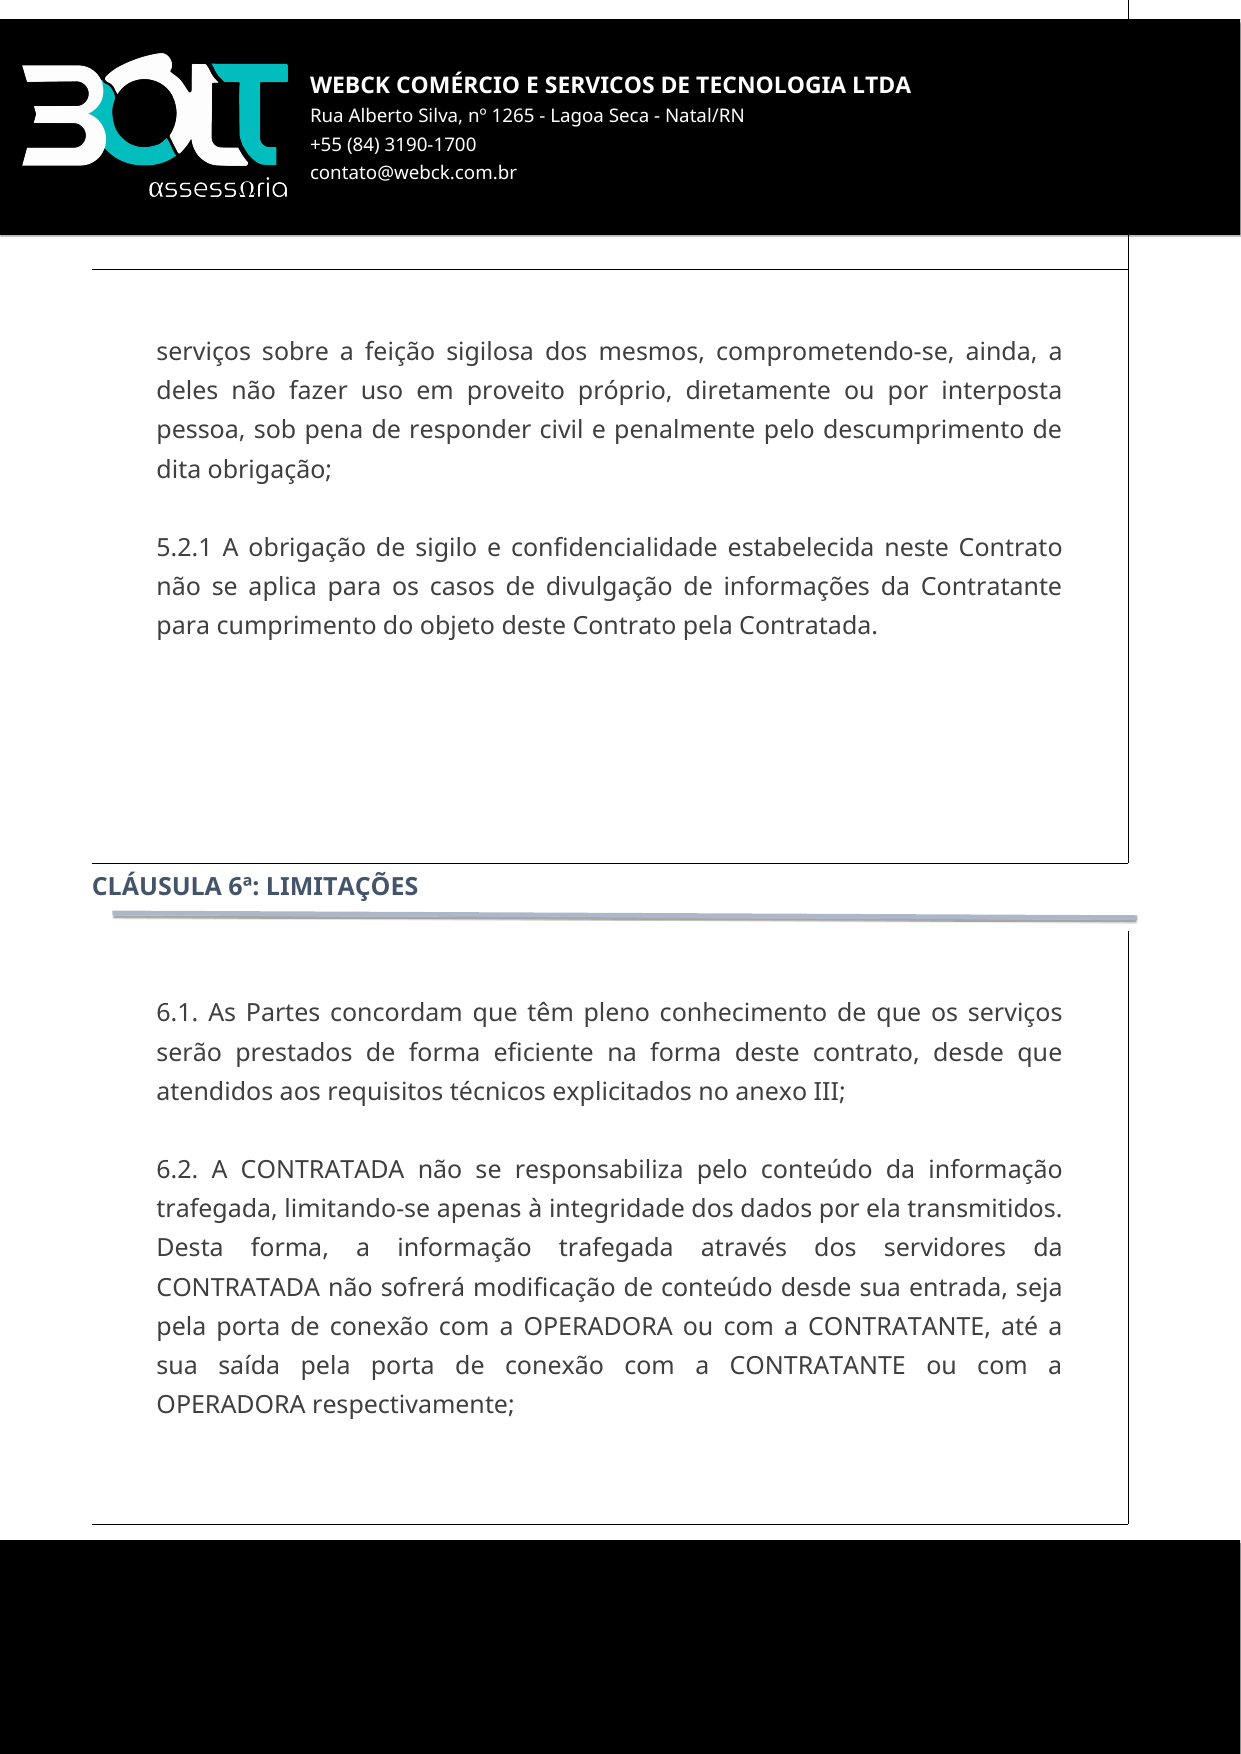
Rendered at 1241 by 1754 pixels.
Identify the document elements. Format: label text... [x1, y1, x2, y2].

text 5.2.1 A obrigação de sigilo e confidencialidade estabelecida neste Contrato não se aplica para os casos de divulgação de informações da Contratante para cumprimento do objeto deste Contrato pela Contratada. [92, 465, 1128, 642]
text 6.2. A CONTRATADA não se responsabiliza pelo conteúdo da informação trafegada, limitando-se apenas à integridade dos dados por ela transmitidos. Desta forma, a informação trafegada através dos servidores da CONTRATADA não sofrerá modificação de conteúdo desde sua entrada, seja pela porta de conexão com a OPERADORA ou com a CONTRATANTE, até a sua saída pela porta de conexão com a CONTRATANTE ou com a OPERADORA respectivamente; [92, 1087, 1128, 1421]
text 5.2. Todas as informações e dados de natureza técnica e comercial tornados de conhecimento a qualquer das Partes em virtude do presente Contrato constituem matéria sigilosa, obrigando-se, assim, a Parte a quem tiverem sido reveladas, sob as penas da lei, a guardar integral e absoluto segredo a seu respeito, bem como a advertir seus empregados e prestadores de serviços sobre a feição sigilosa dos mesmos, comprometendo-se, ainda, a deles não fazer uso em proveito próprio, diretamente ou por interposta pessoa, sob pena de responder civil e penalmente pelo descumprimento de dita obrigação; [92, 269, 1128, 465]
text CLÁUSULA 6ª: LIMITAÇÕES [92, 868, 1128, 902]
text 6.1. As Partes concordam que têm pleno conhecimento de que os serviços serão prestados de forma eficiente na forma deste contrato, desde que atendidos aos requisitos técnicos explicitados no anexo III; [92, 931, 1128, 1087]
